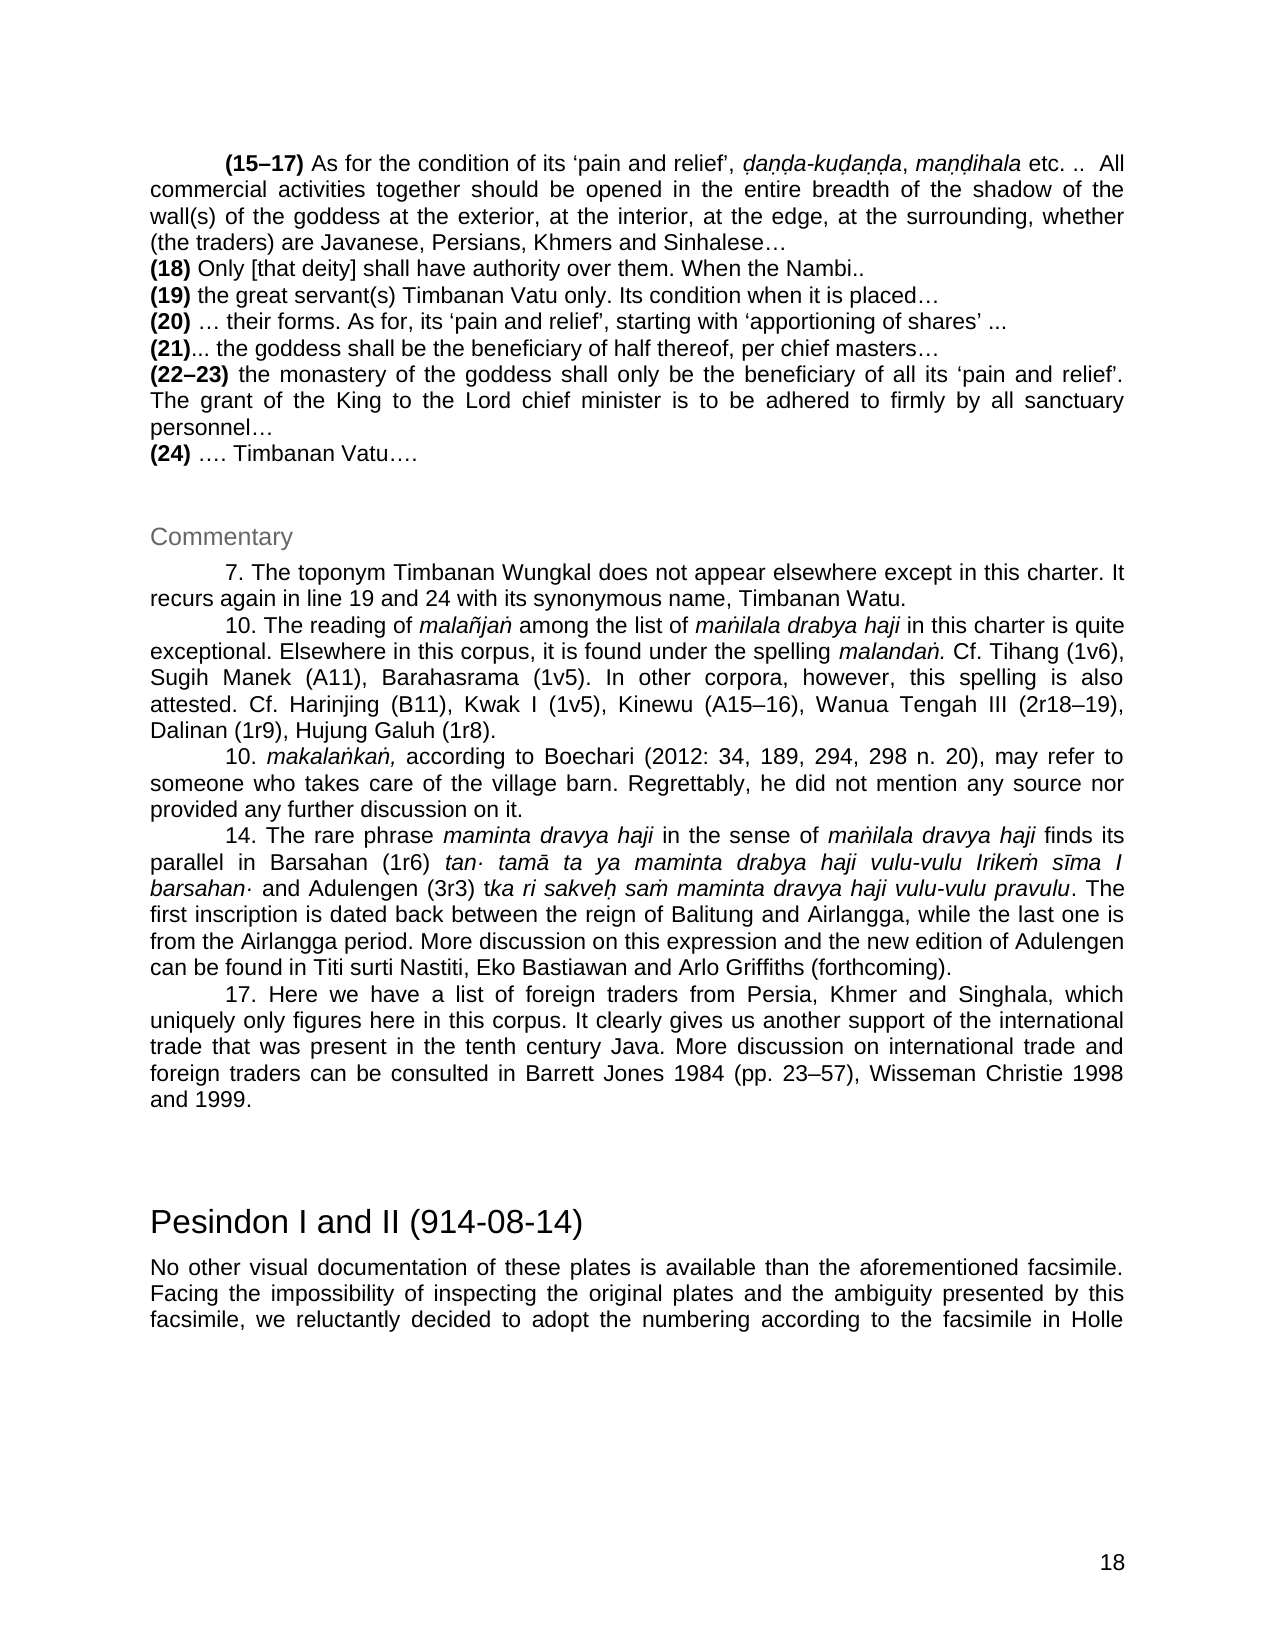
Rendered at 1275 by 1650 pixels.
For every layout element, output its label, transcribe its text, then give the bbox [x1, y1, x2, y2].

text (22–23) the monastery of the goddess shall only be the beneficiary of all its ‘pain and relief’. The grant of the King to the Lord chief minister is to be adhered to firmly by all sanctuary personnel… [150, 361, 1125, 440]
text 10. The reading of malañjaṅ among the list of maṅilala drabya haji in this charter is quite exceptional. Elsewhere in this corpus, it is found under the spelling malandaṅ. Cf. Tihang (1v6), Sugih Manek (A11), Barahasrama (1v5). In other corpora, however, this spelling is also attested. Cf. Harinjing (B11), Kwak I (1v5), Kinewu (A15–16), Wanua Tengah III (2r18–19), Dalinan (1r9), Hujung Galuh (1r8). [150, 612, 1125, 743]
text (19) the great servant(s) Timbanan Vatu only. Its condition when it is placed… [150, 282, 1125, 308]
text (24) …. Timbanan Vatu…. [150, 440, 1125, 466]
text (15–17) As for the condition of its ‘pain and relief’, ḍaṇḍa-kuḍaṇḍa, maṇḍihala etc. .. All commercial activities together should be opened in the entire breadth of the shadow of the wall(s) of the goddess at the exterior, at the interior, at the edge, at the surrounding, whether (the traders) are Javanese, Persians, Khmers and Sinhalese… [150, 150, 1125, 255]
text 7. The toponym Timbanan Wungkal does not appear elsewhere except in this charter. It recurs again in line 19 and 24 with its synonymous name, Timbanan Watu. [150, 559, 1125, 612]
text (21)... the goddess shall be the beneficiary of half thereof, per chief masters… [150, 334, 1125, 361]
subtitle Commentary [150, 522, 1125, 551]
text (18) Only [that deity] shall have authority over them. When the Nambi.. [150, 255, 1125, 282]
text 17. Here we have a list of foreign traders from Persia, Khmer and Singhala, which uniquely only figures here in this corpus. It clearly gives us another support of the international trade that was present in the tenth century Java. More discussion on international trade and foreign traders can be consulted in Barrett Jones 1984 (pp. 23–57), Wisseman Christie 1998 and 1999. [150, 981, 1125, 1112]
text 14. The rare phrase maminta dravya haji in the sense of maṅilala dravya haji finds its parallel in Barsahan (1r6) tan· tamā ta ya maminta drabya haji vulu-vulu Irikeṁ sīma I barsahan· and Adulengen (3r3) tka ri sakveḥ saṁ maminta dravya haji vulu-vulu pravulu. The first inscription is dated back between the reign of Balitung and Airlangga, while the last one is from the Airlangga period. More discussion on this expression and the new edition of Adulengen can be found in Titi surti Nastiti, Eko Bastiawan and Arlo Griffiths (forthcoming). [150, 822, 1125, 981]
subtitle Pesindon I and II (914-08-14) [150, 1202, 1125, 1241]
text (20) … their forms. As for, its ‘pain and relief’, starting with ‘apportioning of shares’ ... [150, 308, 1125, 334]
text 10. makalaṅkaṅ, according to Boechari (2012: 34, 189, 294, 298 n. 20), may refer to someone who takes care of the village barn. Regrettably, he did not mention any source nor provided any further discussion on it. [150, 743, 1125, 822]
text No other visual documentation of these plates is available than the aforementioned facsimile. Facing the impossibility of inspecting the original plates and the ambiguity presented by this facsimile, we reluctantly decided to adopt the numbering according to the facsimile in Holle [150, 1253, 1125, 1359]
